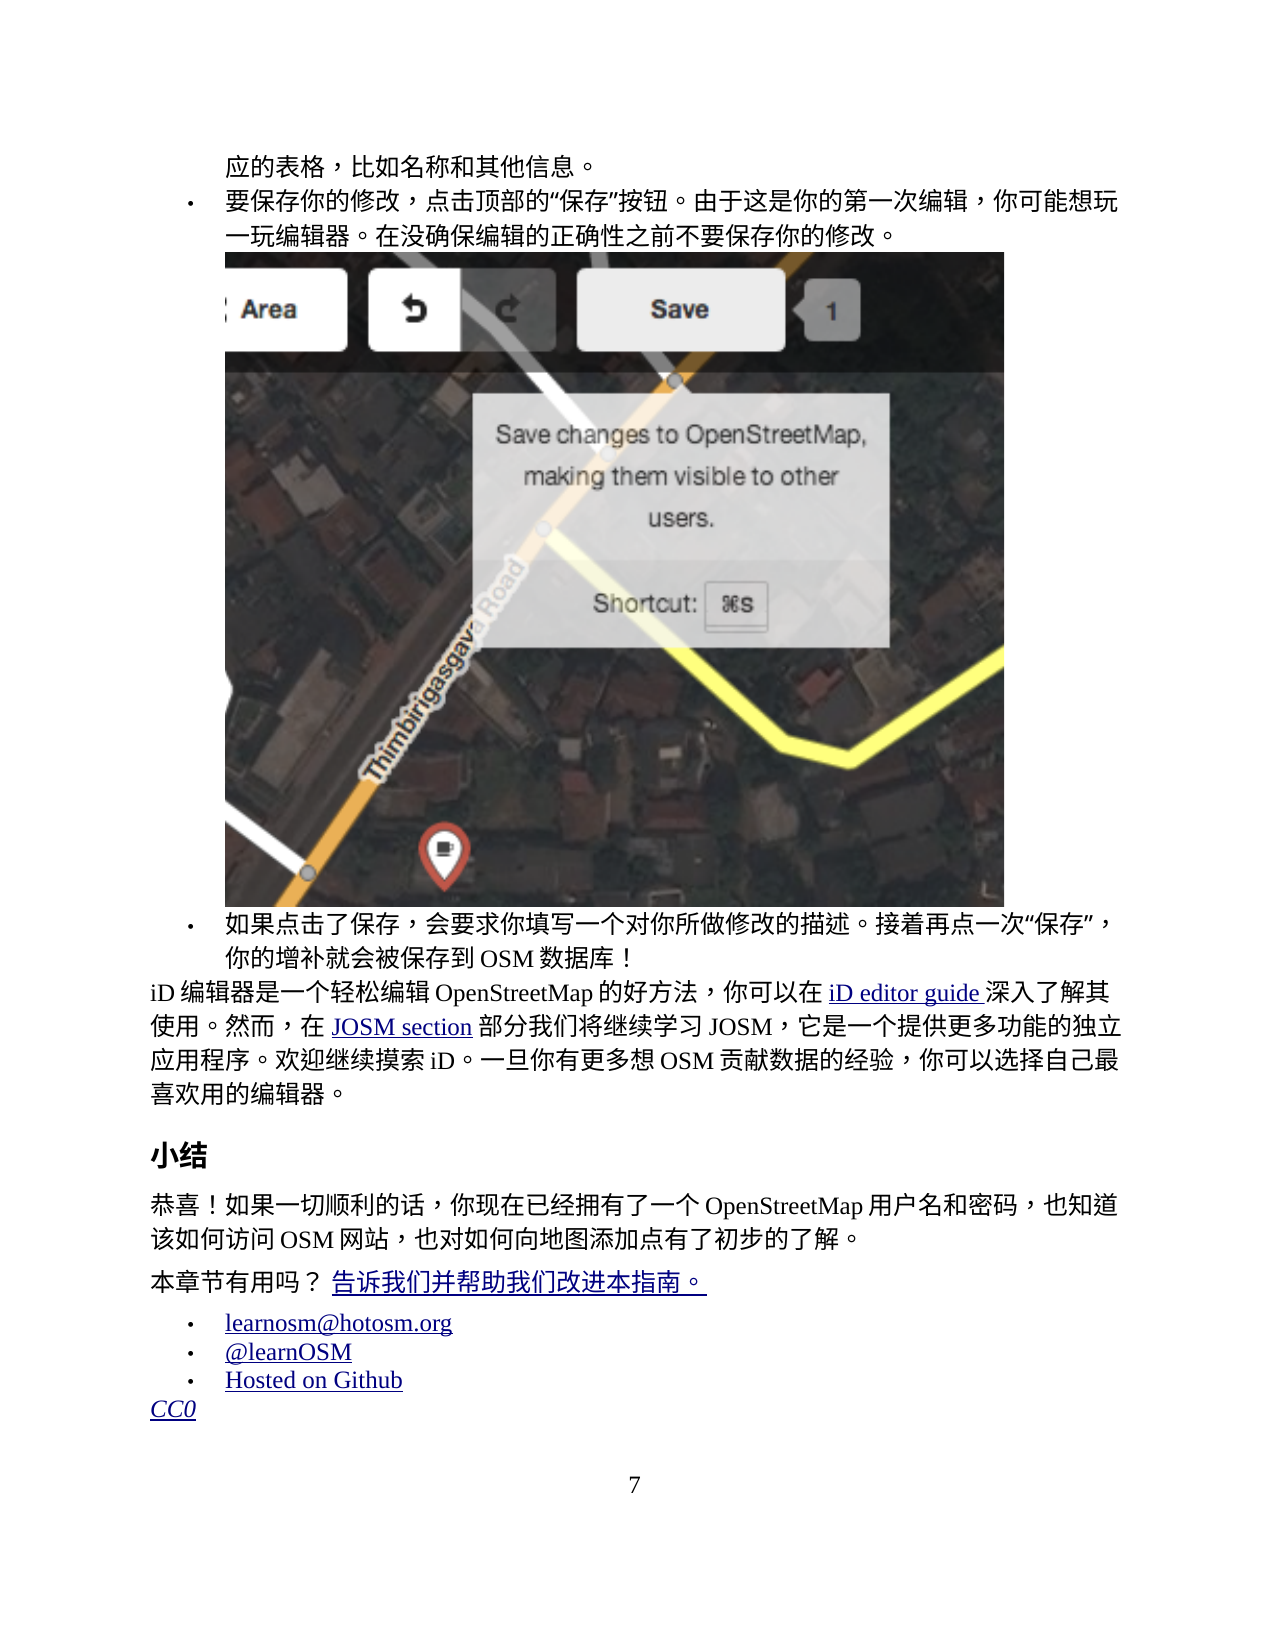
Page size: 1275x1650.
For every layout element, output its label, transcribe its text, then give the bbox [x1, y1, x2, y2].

list Hosted on Github [187, 1366, 1125, 1394]
list learnosm@hotosm.org [187, 1308, 1125, 1337]
list @learnOSM [187, 1337, 1125, 1366]
list 如果点击了保存，会要求你填写一个对你所做修改的描述。接着再点一次“保存”，你的增补就会被保存到OSM数据库！ [187, 906, 1125, 974]
list 应的表格，比如名称和其他信息。 [187, 150, 1125, 184]
subtitle 小结 [150, 1136, 1125, 1175]
text iD编辑器是一个轻松编辑OpenStreetMap的好方法，你可以在iD editor guide深入了解其使用。然而，在 JOSM section 部分我们将继续学习JOSM，它是一个提供更多功能的独立应用程序。欢迎继续摸索iD。一旦你有更多想OSM贡献数据的经验，你可以选择自己最喜欢用的编辑器。 [150, 974, 1125, 1111]
text 恭喜！如果一切顺利的话，你现在已经拥有了一个OpenStreetMap用户名和密码，也知道该如何访问OSM网站，也对如何向地图添加点有了初步的了解。 [150, 1188, 1125, 1256]
list 要保存你的修改，点击顶部的“保存”按钮。由于这是你的第一次编辑，你可能想玩一玩编辑器。在没确保编辑的正确性之前不要保存你的修改。 [187, 184, 1125, 252]
picture [225, 252, 1005, 907]
text 本章节有用吗？ 告诉我们并帮助我们改进本指南。 [150, 1265, 1125, 1299]
text CC0 [150, 1394, 1125, 1423]
